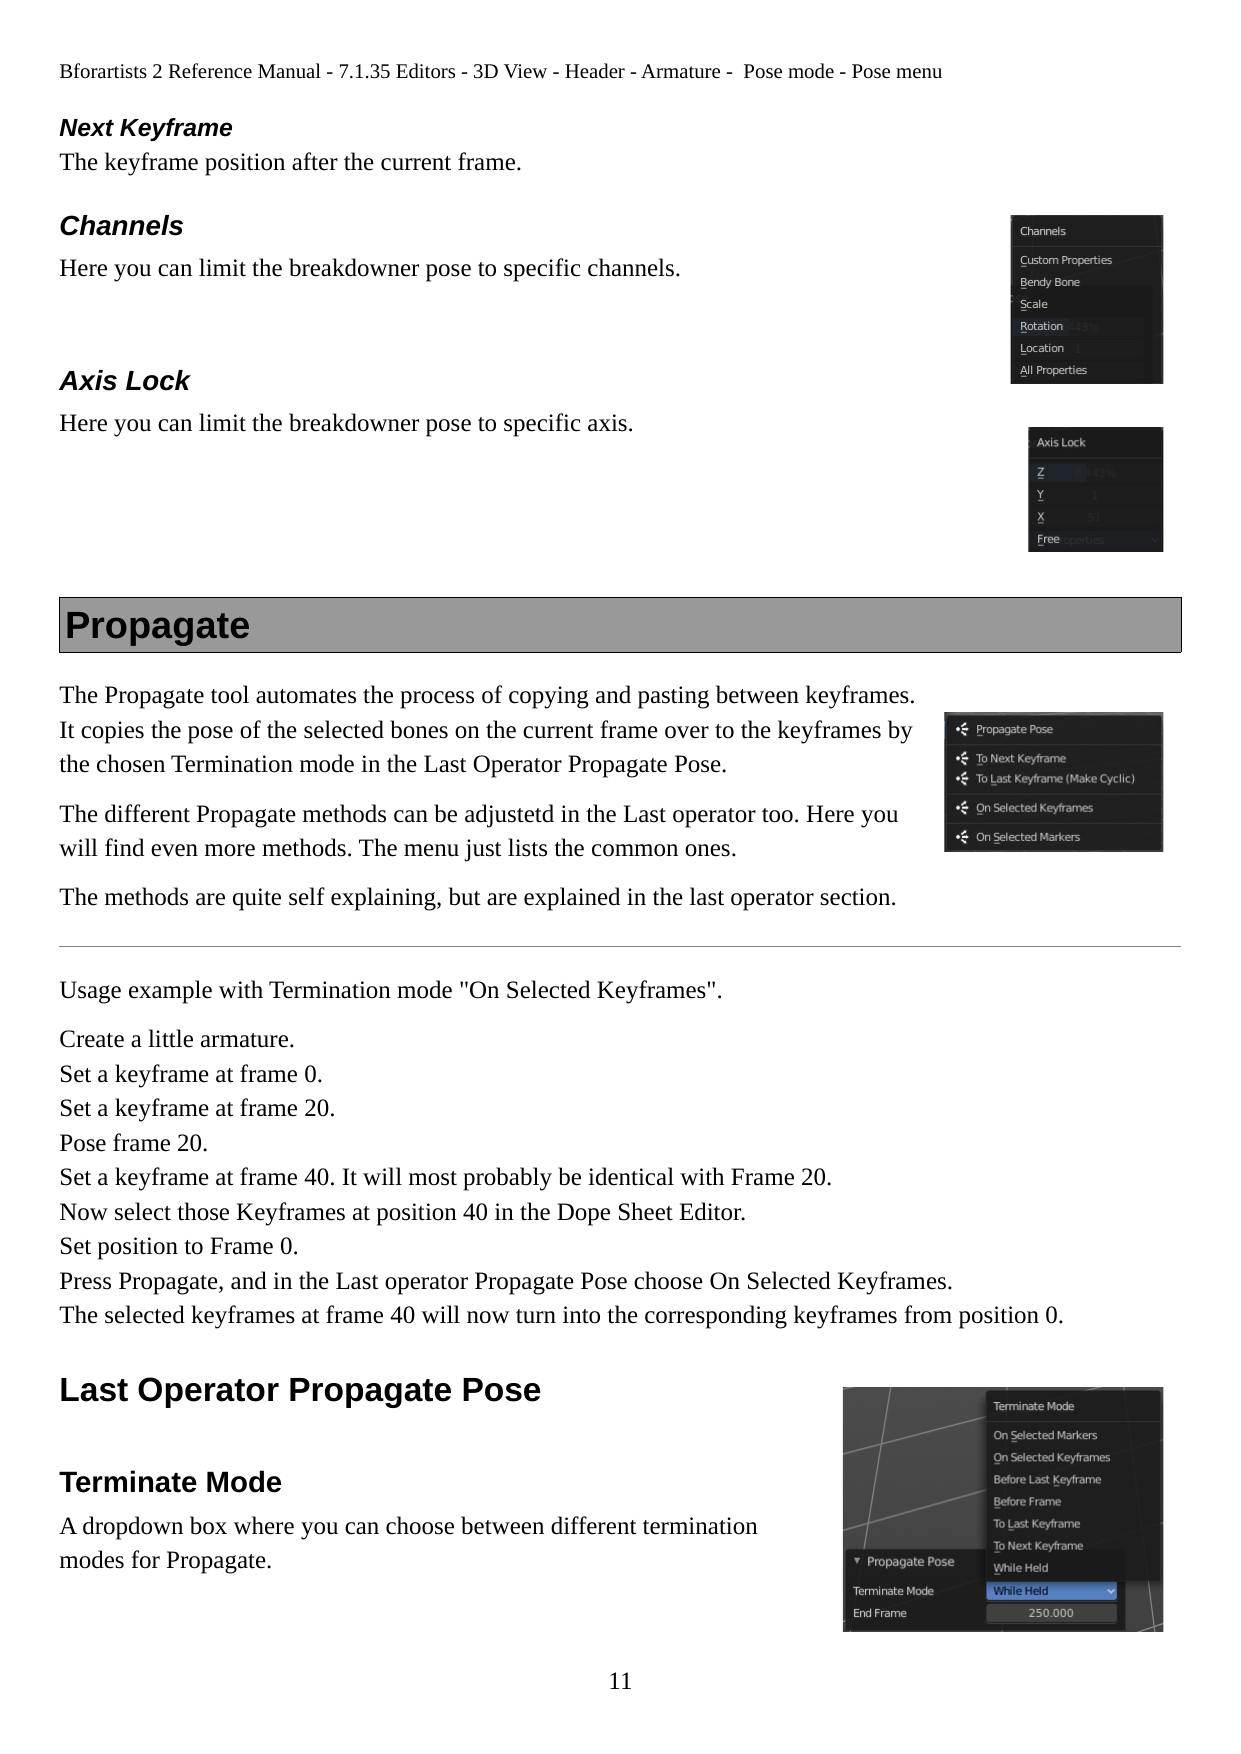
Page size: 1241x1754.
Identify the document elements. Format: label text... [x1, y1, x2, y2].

picture [1010, 215, 1164, 384]
text Here you can limit the breakdowner pose to specific channels. [59, 253, 1010, 282]
picture [842, 1387, 1164, 1632]
text A dropdown box where you can choose between different termination modes for Propagate. [59, 1511, 842, 1574]
text The keyframe position after the current frame. [59, 147, 1181, 176]
text The methods are quite self explaining, but are explained in the last operator section. [59, 882, 1181, 911]
subtitle [1164, 1465, 1181, 1498]
text Create a little armature. Set a keyframe at frame 0. Set a keyframe at frame 20. Pose frame 20. Set a keyframe at frame 40. It will most probably be identical with Frame 20. Now select those Keyframes at position 40 in the Dope Sheet Editor. Set position to Frame 0. Press Propagate, and in the Last operator Propagate Pose choose On Selected Keyframes. The selected keyframes at frame 40 will now turn into the corresponding keyframes from position 0. [59, 1024, 1181, 1329]
subtitle Next Keyframe [59, 113, 1181, 141]
picture [944, 712, 1164, 852]
subtitle Terminate Mode [59, 1465, 842, 1498]
subtitle Axis Lock [59, 364, 1181, 396]
text The different Propagate methods can be adjustetd in the Last operator too. Here you will find even more methods. The menu just lists the common ones. [59, 799, 1181, 862]
picture [1028, 427, 1164, 552]
subtitle Channels [59, 209, 1181, 241]
table_header Propagate [60, 598, 1181, 652]
text Here you can limit the breakdowner pose to specific axis. [59, 408, 1181, 437]
subtitle Last Operator Propagate Pose [59, 1370, 1181, 1409]
text Usage example with Termination mode "On Selected Keyframes". [59, 975, 1181, 1004]
text The Propagate tool automates the process of copying and pasting between keyframes. It copies the pose of the selected bones on the current frame over to the keyframes by the chosen Termination mode in the Last Operator Propagate Pose. [59, 681, 1181, 778]
